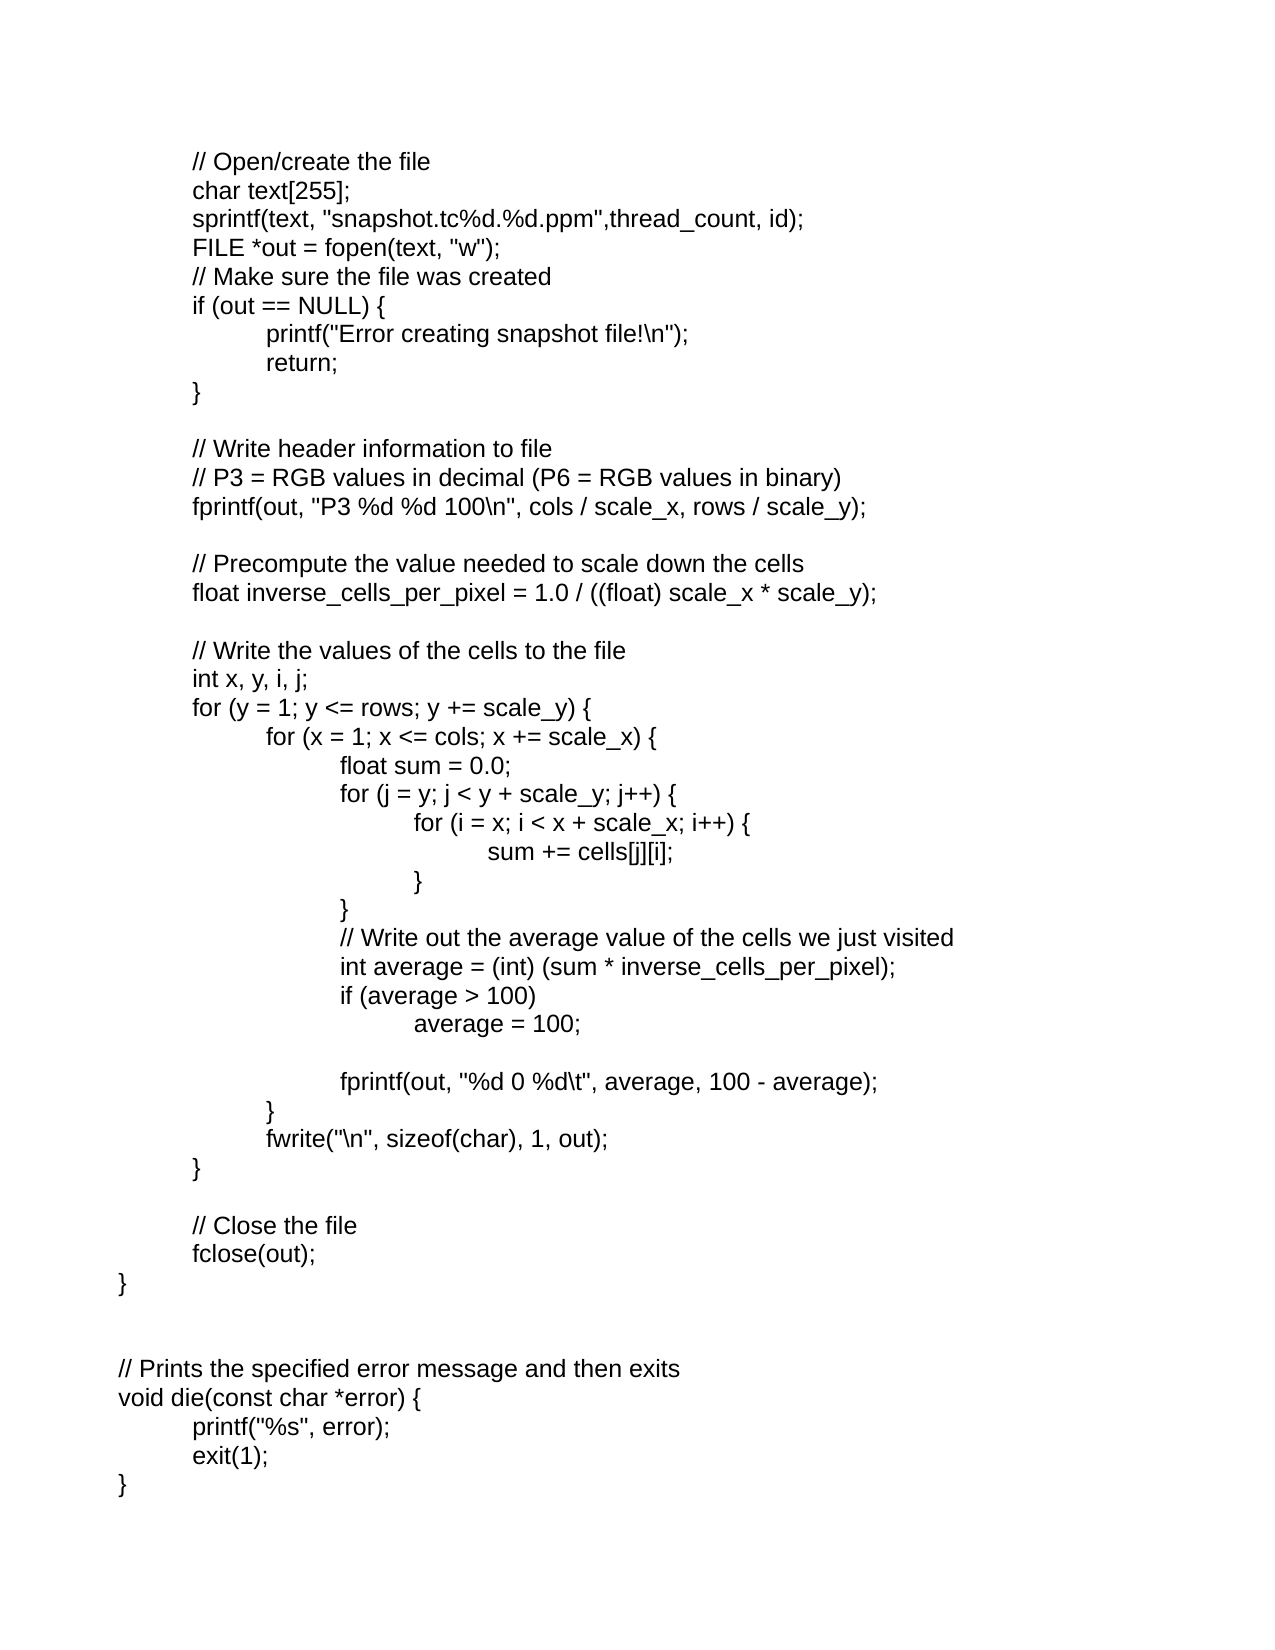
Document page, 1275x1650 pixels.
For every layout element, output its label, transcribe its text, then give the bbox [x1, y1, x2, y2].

text FILE *out = fopen(text, "w"); [118, 233, 1157, 262]
text fprintf(out, "P3 %d %d 100\n", cols / scale_x, rows / scale_y); [118, 492, 1157, 521]
text int x, y, i, j; [118, 664, 1157, 693]
text if (average > 100) [118, 981, 1157, 1009]
text float inverse_cells_per_pixel = 1.0 / ((float) scale_x * scale_y); [118, 578, 1157, 607]
text // Open/create the file [118, 147, 1157, 176]
text exit(1); [118, 1441, 1157, 1469]
text // P3 = RGB values in decimal (P6 = RGB values in binary) [118, 463, 1157, 492]
text fprintf(out, "%d 0 %d\t", average, 100 - average); [118, 1067, 1157, 1096]
text } [118, 866, 1157, 894]
text average = 100; [118, 1009, 1157, 1038]
text if (out == NULL) { [118, 291, 1157, 319]
text sum += cells[j][i]; [118, 837, 1157, 866]
text // Precompute the value needed to scale down the cells [118, 549, 1157, 578]
text void die(const char *error) { [118, 1383, 1157, 1412]
text for (x = 1; x <= cols; x += scale_x) { [118, 722, 1157, 751]
text // Write header information to file [118, 434, 1157, 463]
text fclose(out); [118, 1239, 1157, 1268]
text for (i = x; i < x + scale_x; i++) { [118, 808, 1157, 837]
text int average = (int) (sum * inverse_cells_per_pixel); [118, 952, 1157, 981]
text // Prints the specified error message and then exits [118, 1354, 1157, 1383]
text float sum = 0.0; [118, 751, 1157, 779]
text sprintf(text, "snapshot.tc%d.%d.ppm",thread_count, id); [118, 204, 1157, 233]
text } [118, 1096, 1157, 1124]
text } [118, 1153, 1157, 1182]
text // Write the values of the cells to the file [118, 636, 1157, 664]
text // Make sure the file was created [118, 262, 1157, 291]
text } [118, 894, 1157, 923]
text fwrite("\n", sizeof(char), 1, out); [118, 1124, 1157, 1153]
text } [118, 1469, 1157, 1498]
text return; [118, 348, 1157, 377]
text // Close the file [118, 1211, 1157, 1239]
text for (j = y; j < y + scale_y; j++) { [118, 779, 1157, 808]
text char text[255]; [118, 176, 1157, 204]
text printf("%s", error); [118, 1412, 1157, 1441]
text } [118, 1268, 1157, 1297]
text printf("Error creating snapshot file!\n"); [118, 319, 1157, 348]
text // Write out the average value of the cells we just visited [118, 923, 1157, 952]
text for (y = 1; y <= rows; y += scale_y) { [118, 693, 1157, 722]
text } [118, 377, 1157, 406]
